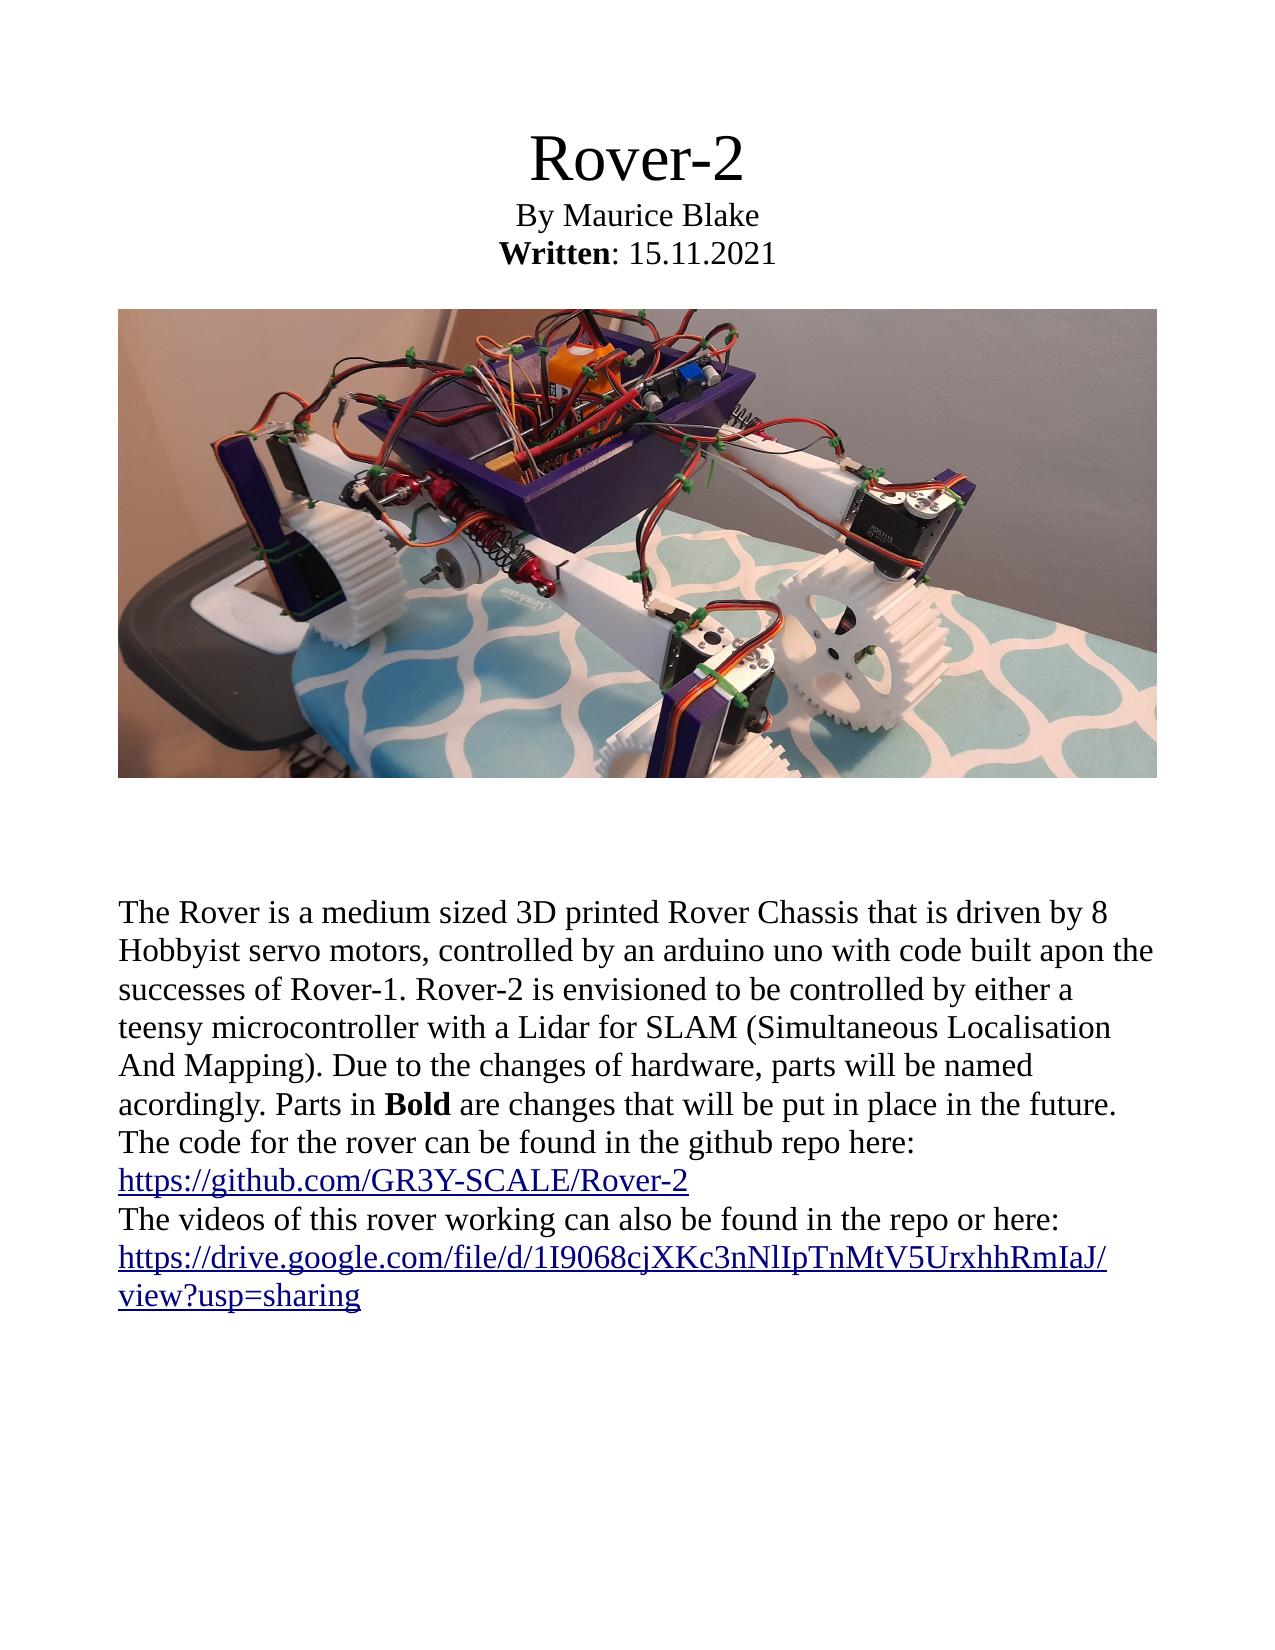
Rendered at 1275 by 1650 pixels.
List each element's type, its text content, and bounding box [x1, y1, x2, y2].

text Written: 15.11.2021 [118, 233, 1157, 271]
picture [118, 309, 1157, 778]
text The Rover is a medium sized 3D printed Rover Chassis that is driven by 8 Hobbyist servo motors, controlled by an arduino uno with code built apon the successes of Rover-1. Rover-2 is envisioned to be controlled by either a teensy microcontroller with a Lidar for SLAM (Simultaneous Localisation And Mapping). Due to the changes of hardware, parts will be named acordingly. Parts in Bold are changes that will be put in place in the future. [118, 892, 1157, 1122]
text Rover-2 [118, 118, 1157, 195]
text The code for the rover can be found in the github repo here: https://github.com/GR3Y-SCALE/Rover-2 [118, 1122, 1157, 1199]
text https://drive.google.com/file/d/1I9068cjXKc3nNlIpTnMtV5UrxhhRmIaJ/view?usp=sharing [118, 1237, 1157, 1314]
text By Maurice Blake [118, 195, 1157, 233]
text The videos of this rover working can also be found in the repo or here: [118, 1199, 1157, 1237]
